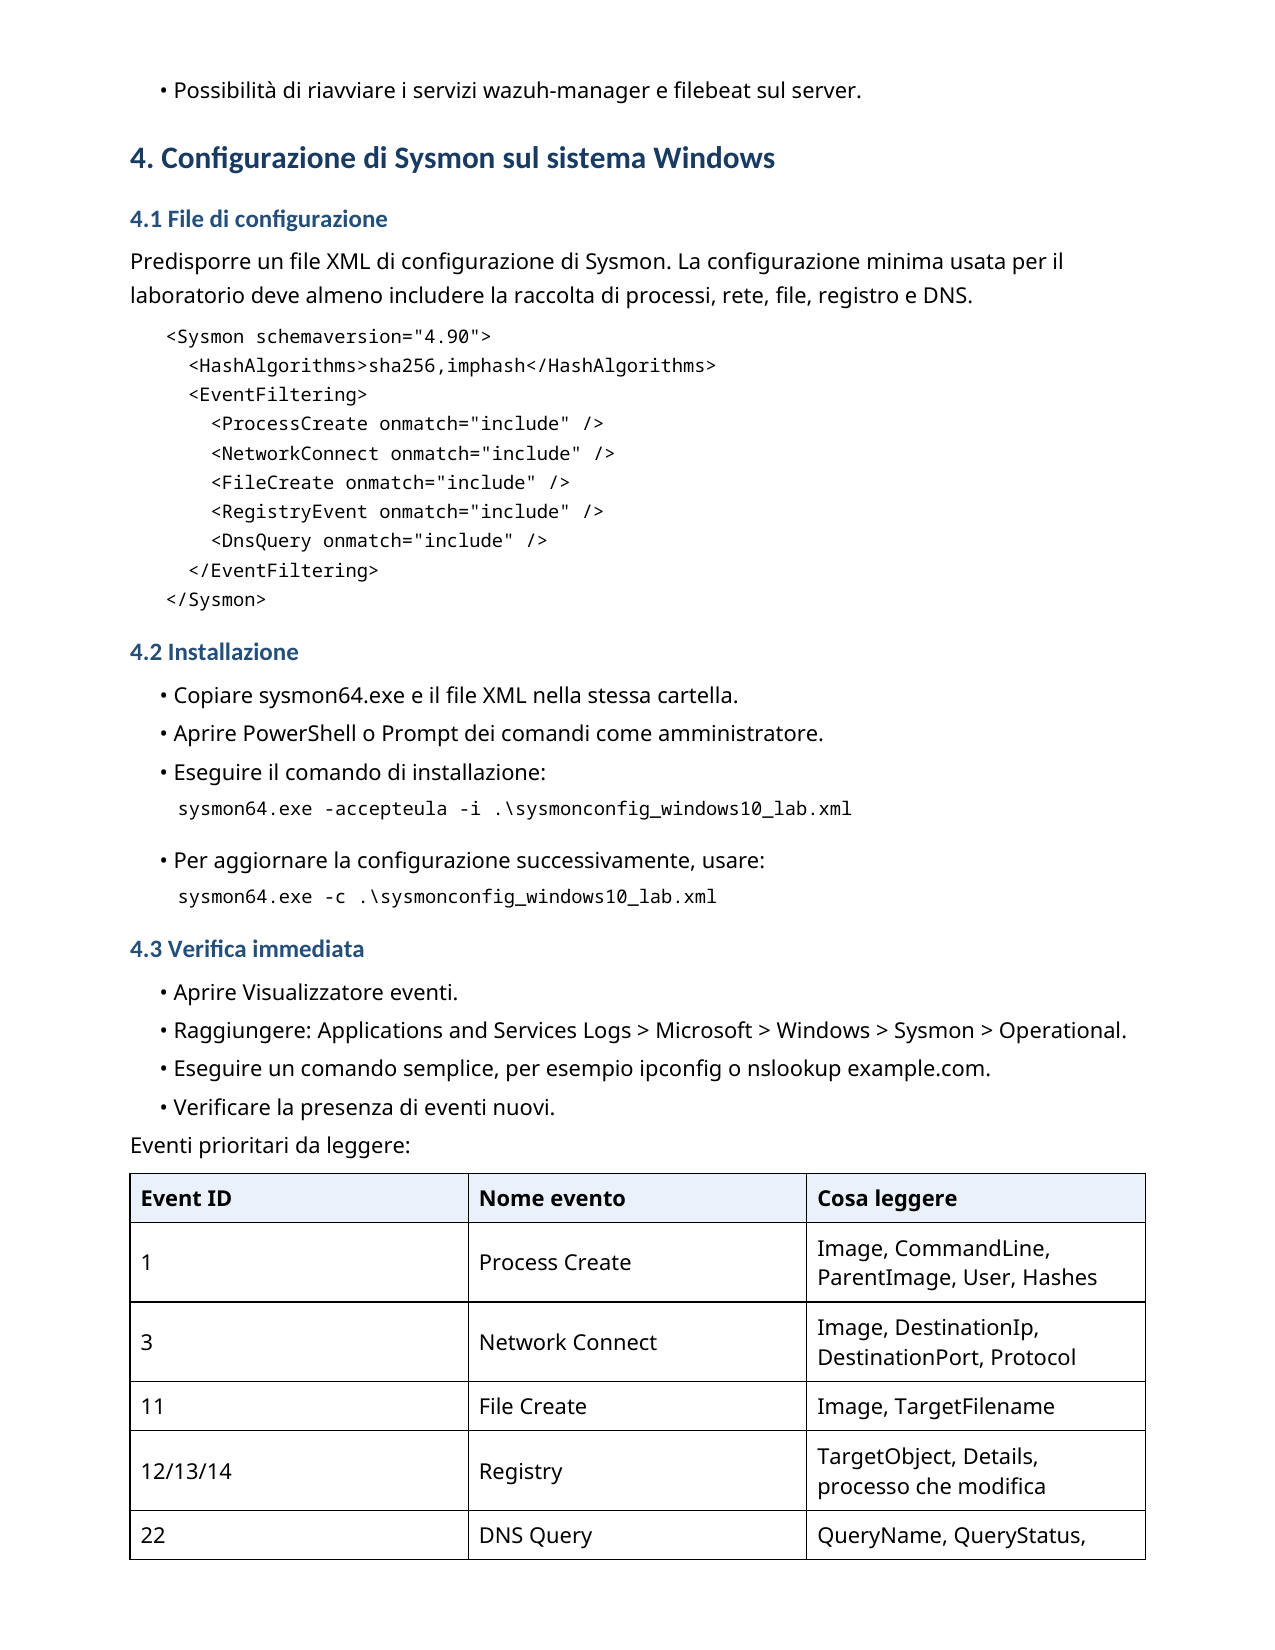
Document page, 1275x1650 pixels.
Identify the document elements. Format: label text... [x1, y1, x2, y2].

subtitle 4.3 Verifica immediata [130, 933, 1145, 964]
table_cell TargetObject, Details, processo che modifica [807, 1431, 1145, 1510]
text • Verificare la presenza di eventi nuovi. [159, 1092, 1145, 1121]
table_header Nome evento [469, 1174, 806, 1222]
table_cell 11 [131, 1382, 468, 1430]
text • Per aggiornare la configurazione successivamente, usare: [159, 845, 1145, 875]
table_cell 12/13/14 [131, 1431, 468, 1510]
table_cell Image, DestinationIp, DestinationPort, Protocol [807, 1303, 1145, 1381]
text • Possibilità di riavviare i servizi wazuh-manager e filebeat sul server. [159, 75, 1145, 105]
table_cell DNS Query [469, 1511, 806, 1559]
text • Copiare sysmon64.exe e il file XML nella stessa cartella. [159, 680, 1145, 709]
table_cell Network Connect [469, 1303, 806, 1381]
text • Aprire PowerShell o Prompt dei comandi come amministratore. [159, 718, 1145, 748]
table_cell 3 [131, 1303, 468, 1381]
table_cell Image, TargetFilename [807, 1382, 1145, 1430]
text • Raggiungere: Applications and Services Logs > Microsoft > Windows > Sysmon > Operational. [159, 1015, 1145, 1045]
table_cell Process Create [469, 1223, 806, 1301]
subtitle 4. Configurazione di Sysmon sul sistema Windows [130, 138, 1145, 176]
table_header Event ID [131, 1174, 468, 1222]
table_cell Image, CommandLine, ParentImage, User, Hashes [807, 1223, 1145, 1301]
table_cell QueryName, QueryStatus, [807, 1511, 1145, 1559]
text • Aprire Visualizzatore eventi. [159, 977, 1145, 1006]
table_header Cosa leggere [807, 1174, 1145, 1222]
table_cell 22 [131, 1511, 468, 1559]
text Predisporre un file XML di configurazione di Sysmon. La configurazione minima usata per il laboratorio deve almeno includere la raccolta di processi, rete, file, registro e DNS. [130, 246, 1145, 310]
table_cell Registry [469, 1431, 806, 1510]
text sysmon64.exe -accepteula -i .\sysmonconfig_windows10_lab.xml [177, 795, 1145, 820]
text <Sysmon schemaversion="4.90"> <HashAlgorithms>sha256,imphash</HashAlgorithms> <EventFiltering> <ProcessCreate onmatch="include" /> <NetworkConnect onmatch="include" /> <FileCreate onmatch="include" /> <RegistryEvent onmatch="include" /> <DnsQuery onmatch="include" /> </EventFiltering> </Sysmon> [165, 323, 1145, 612]
subtitle 4.1 File di configurazione [130, 203, 1145, 233]
text • Eseguire un comando semplice, per esempio ipconfig o nslookup example.com. [159, 1053, 1145, 1083]
text Eventi prioritari da leggere: [130, 1130, 1145, 1160]
subtitle 4.2 Installazione [130, 636, 1145, 667]
text sysmon64.exe -c .\sysmonconfig_windows10_lab.xml [177, 883, 1145, 909]
text • Eseguire il comando di installazione: [159, 756, 1145, 786]
table_cell File Create [469, 1382, 806, 1430]
table_cell 1 [131, 1223, 468, 1301]
